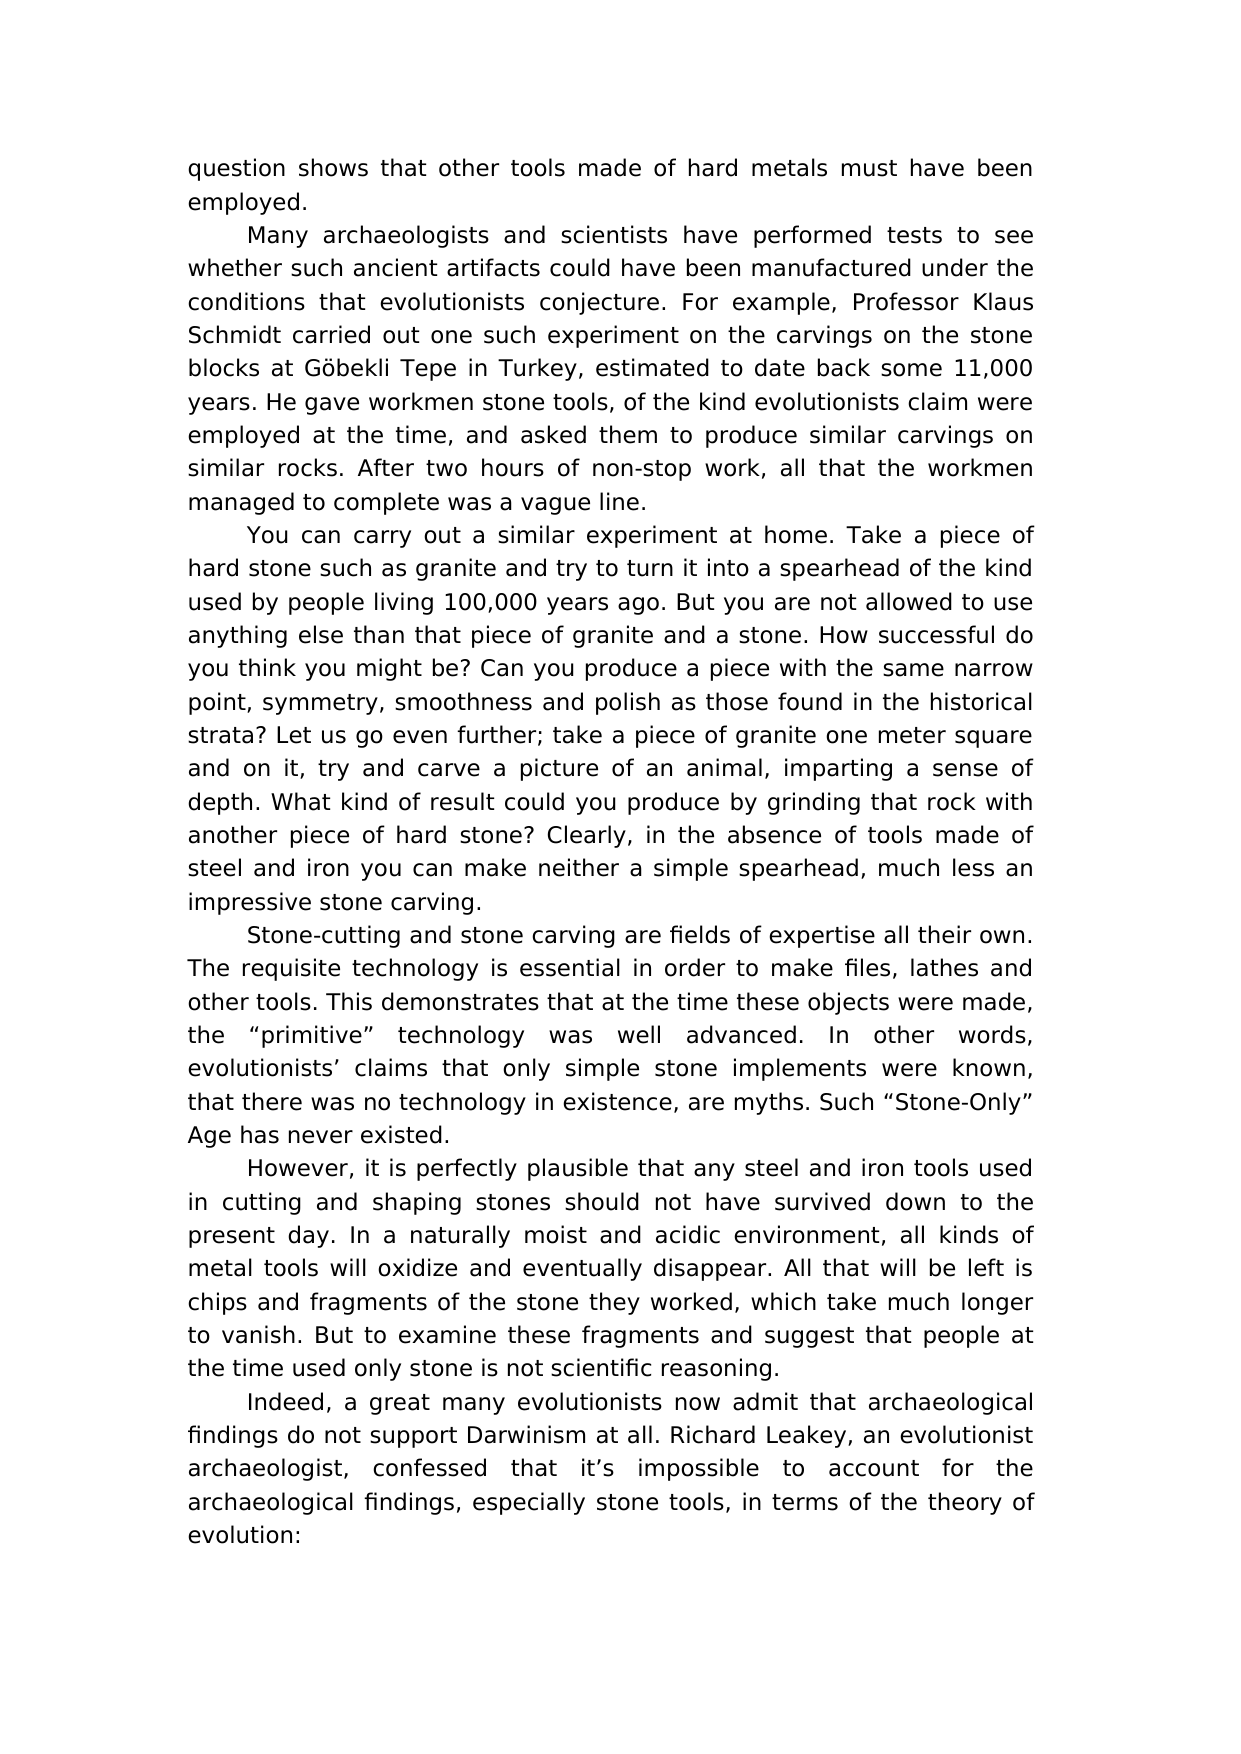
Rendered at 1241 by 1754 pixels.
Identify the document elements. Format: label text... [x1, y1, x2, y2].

text Stone-cutting and stone carving are fields of expertise all their own. The requisite technology is essential in order to make files, lathes and other tools. This demonstrates that at the time these objects were made, the “primitive” technology was well advanced. In other words, evolutionists’ claims that only simple stone implements were known, that there was no technology in existence, are myths. Such “Stone-Only” Age has never existed. [187, 917, 1035, 1150]
text question shows that other tools made of hard metals must have been employed. [187, 150, 1035, 217]
text Indeed, a great many evolutionists now admit that archaeological findings do not support Darwinism at all. Richard Leakey, an evolutionist archaeologist, confessed that it’s impossible to account for the archaeological findings, especially stone tools, in terms of the theory of evolution: [187, 1383, 1035, 1550]
text Many archaeologists and scientists have performed tests to see whether such ancient artifacts could have been manufactured under the conditions that evolutionists conjecture. For example, Professor Klaus Schmidt carried out one such experiment on the carvings on the stone blocks at Göbekli Tepe in Turkey, estimated to date back some 11,000 years. He gave workmen stone tools, of the kind evolutionists claim were employed at the time, and asked them to produce similar carvings on similar rocks. After two hours of non-stop work, all that the workmen managed to complete was a vague line. [187, 217, 1035, 517]
text You can carry out a similar experiment at home. Take a piece of hard stone such as granite and try to turn it into a spearhead of the kind used by people living 100,000 years ago. But you are not allowed to use anything else than that piece of granite and a stone. How successful do you think you might be? Can you produce a piece with the same narrow point, symmetry, smoothness and polish as those found in the historical strata? Let us go even further; take a piece of granite one meter square and on it, try and carve a picture of an animal, imparting a sense of depth. What kind of result could you produce by grinding that rock with another piece of hard stone? Clearly, in the absence of tools made of steel and iron you can make neither a simple spearhead, much less an impressive stone carving. [187, 517, 1035, 917]
text However, it is perfectly plausible that any steel and iron tools used in cutting and shaping stones should not have survived down to the present day. In a naturally moist and acidic environment, all kinds of metal tools will oxidize and eventually disappear. All that will be left is chips and fragments of the stone they worked, which take much longer to vanish. But to examine these fragments and suggest that people at the time used only stone is not scientific reasoning. [187, 1150, 1035, 1383]
